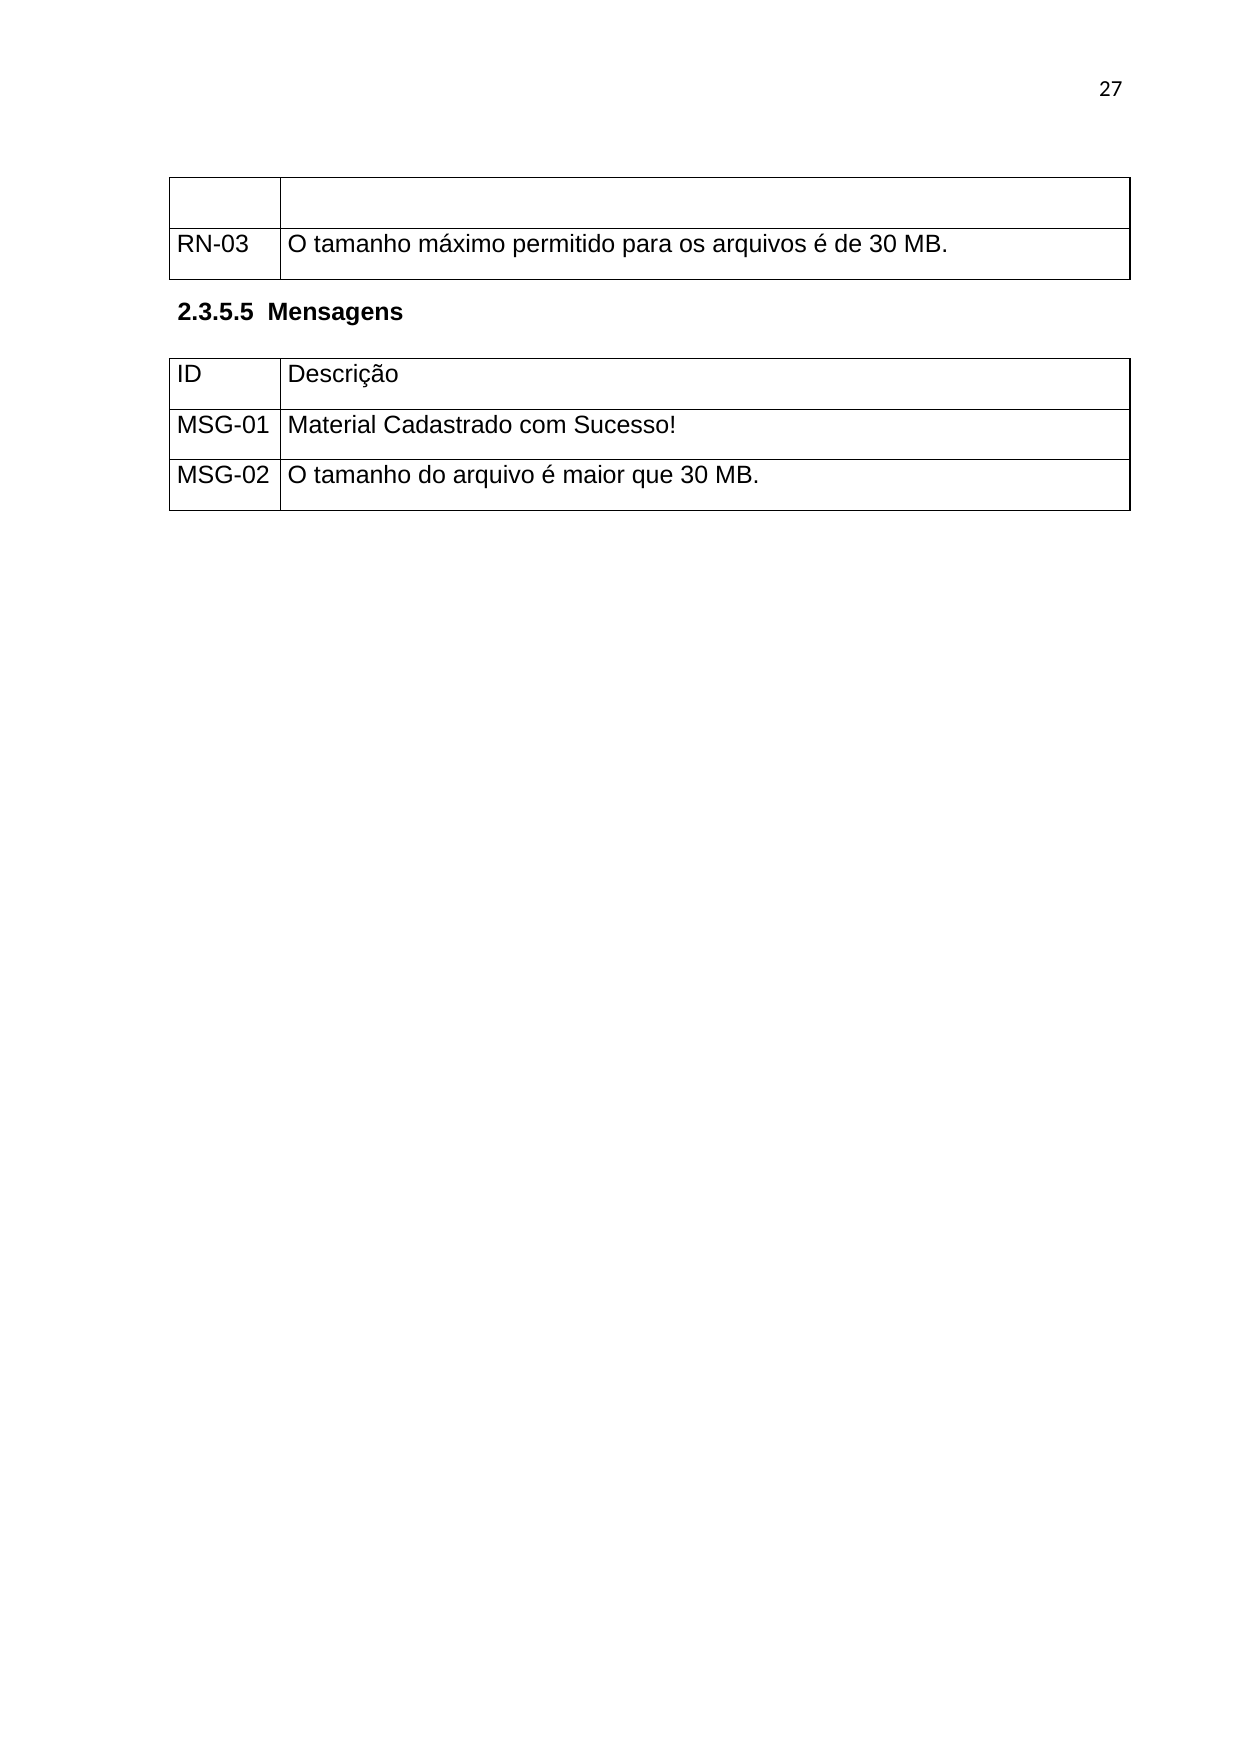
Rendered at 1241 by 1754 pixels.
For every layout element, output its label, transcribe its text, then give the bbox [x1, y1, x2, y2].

table_header ID [170, 359, 280, 409]
subtitle Mensagens [177, 297, 1122, 326]
table_cell MSG-01 [170, 410, 280, 459]
table_cell O tamanho máximo permitido para os arquivos é de 30 MB. [281, 229, 1129, 278]
table_cell MSG-02 [170, 460, 280, 510]
table_cell RN-03 [170, 229, 280, 278]
table_cell Material Cadastrado com Sucesso! [281, 410, 1129, 459]
table_header Descrição [281, 359, 1129, 409]
table_cell [170, 178, 280, 228]
table_cell [281, 178, 1129, 228]
table_cell O tamanho do arquivo é maior que 30 MB. [281, 460, 1129, 510]
